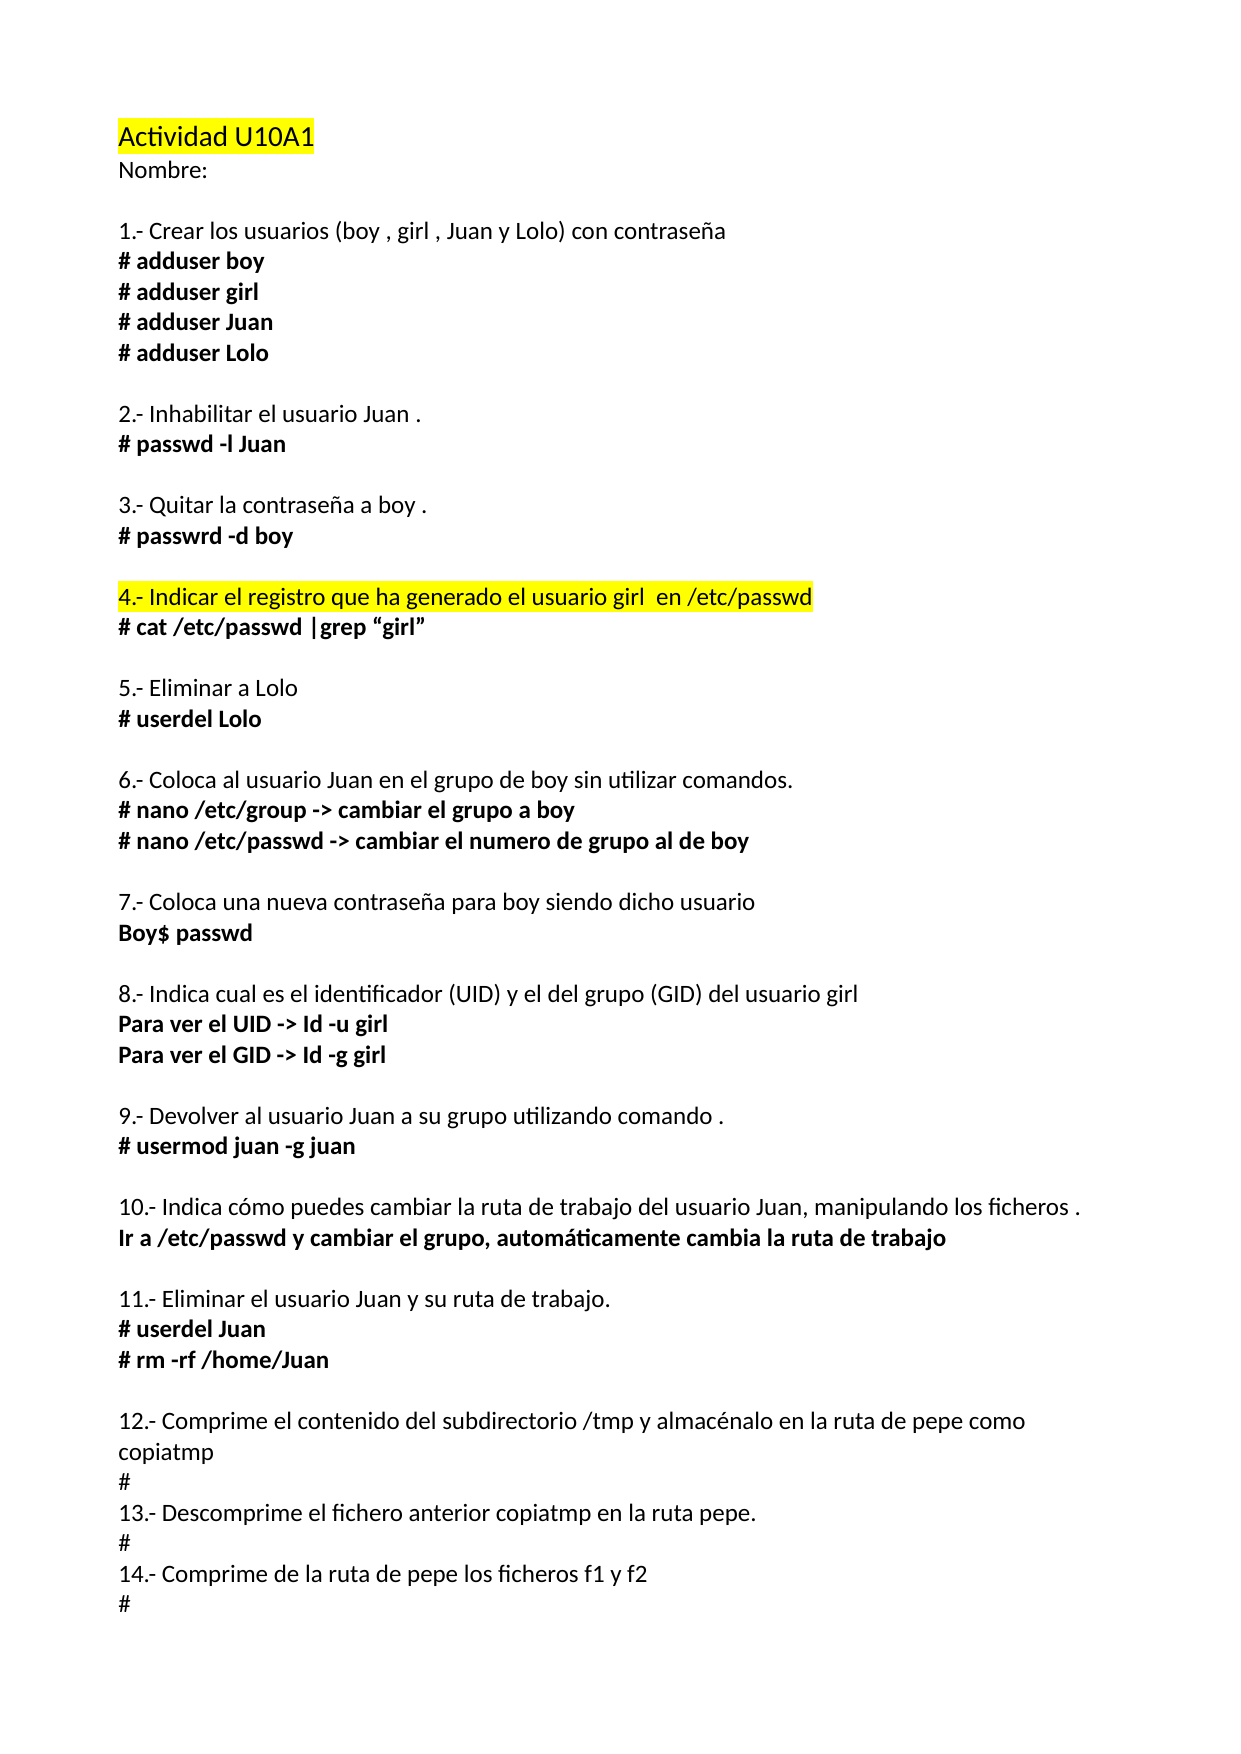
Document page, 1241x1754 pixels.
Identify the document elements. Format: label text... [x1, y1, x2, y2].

text # passwrd -d boy [118, 520, 1122, 551]
text Actividad U10A1 [118, 118, 1122, 154]
text 6.- Coloca al usuario Juan en el grupo de boy sin utilizar comandos. [118, 764, 1122, 795]
text Para ver el UID -> Id -u girl [118, 1008, 1122, 1039]
text 10.- Indica cómo puedes cambiar la ruta de trabajo del usuario Juan, manipulando los ficheros . [118, 1191, 1122, 1222]
text # [118, 1588, 1122, 1619]
text # passwd -l Juan [118, 428, 1122, 459]
text 4.- Indicar el registro que ha generado el usuario girl en /etc/passwd [118, 581, 1122, 612]
text 7.- Coloca una nueva contraseña para boy siendo dicho usuario [118, 886, 1122, 917]
text # userdel Lolo [118, 703, 1122, 734]
text # adduser boy [118, 245, 1122, 276]
text 1.- Crear los usuarios (boy , girl , Juan y Lolo) con contraseña [118, 215, 1122, 245]
text # adduser girl [118, 276, 1122, 306]
text 14.- Comprime de la ruta de pepe los ficheros f1 y f2 [118, 1558, 1122, 1588]
text 5.- Eliminar a Lolo [118, 673, 1122, 703]
text # usermod juan -g juan [118, 1130, 1122, 1161]
text # adduser Juan [118, 306, 1122, 337]
text 13.- Descomprime el fichero anterior copiatmp en la ruta pepe. [118, 1497, 1122, 1527]
text # cat /etc/passwd |grep “girl” [118, 612, 1122, 642]
text # nano /etc/passwd -> cambiar el numero de grupo al de boy [118, 825, 1122, 856]
text Ir a /etc/passwd y cambiar el grupo, automáticamente cambia la ruta de trabajo [118, 1222, 1122, 1252]
text # adduser Lolo [118, 337, 1122, 367]
text Nombre: [118, 154, 1122, 184]
text 11.- Eliminar el usuario Juan y su ruta de trabajo. [118, 1283, 1122, 1313]
text 3.- Quitar la contraseña a boy . [118, 489, 1122, 520]
text 8.- Indica cual es el identificador (UID) y el del grupo (GID) del usuario girl [118, 978, 1122, 1008]
text Para ver el GID -> Id -g girl [118, 1039, 1122, 1069]
text # rm -rf /home/Juan [118, 1344, 1122, 1374]
text # [118, 1527, 1122, 1558]
text 2.- Inhabilitar el usuario Juan . [118, 398, 1122, 428]
text 12.- Comprime el contenido del subdirectorio /tmp y almacénalo en la ruta de pepe como copiatmp [118, 1405, 1122, 1466]
text # userdel Juan [118, 1313, 1122, 1344]
text # nano /etc/group -> cambiar el grupo a boy [118, 795, 1122, 825]
text 9.- Devolver al usuario Juan a su grupo utilizando comando . [118, 1100, 1122, 1130]
text # [118, 1466, 1122, 1497]
text Boy$ passwd [118, 917, 1122, 947]
